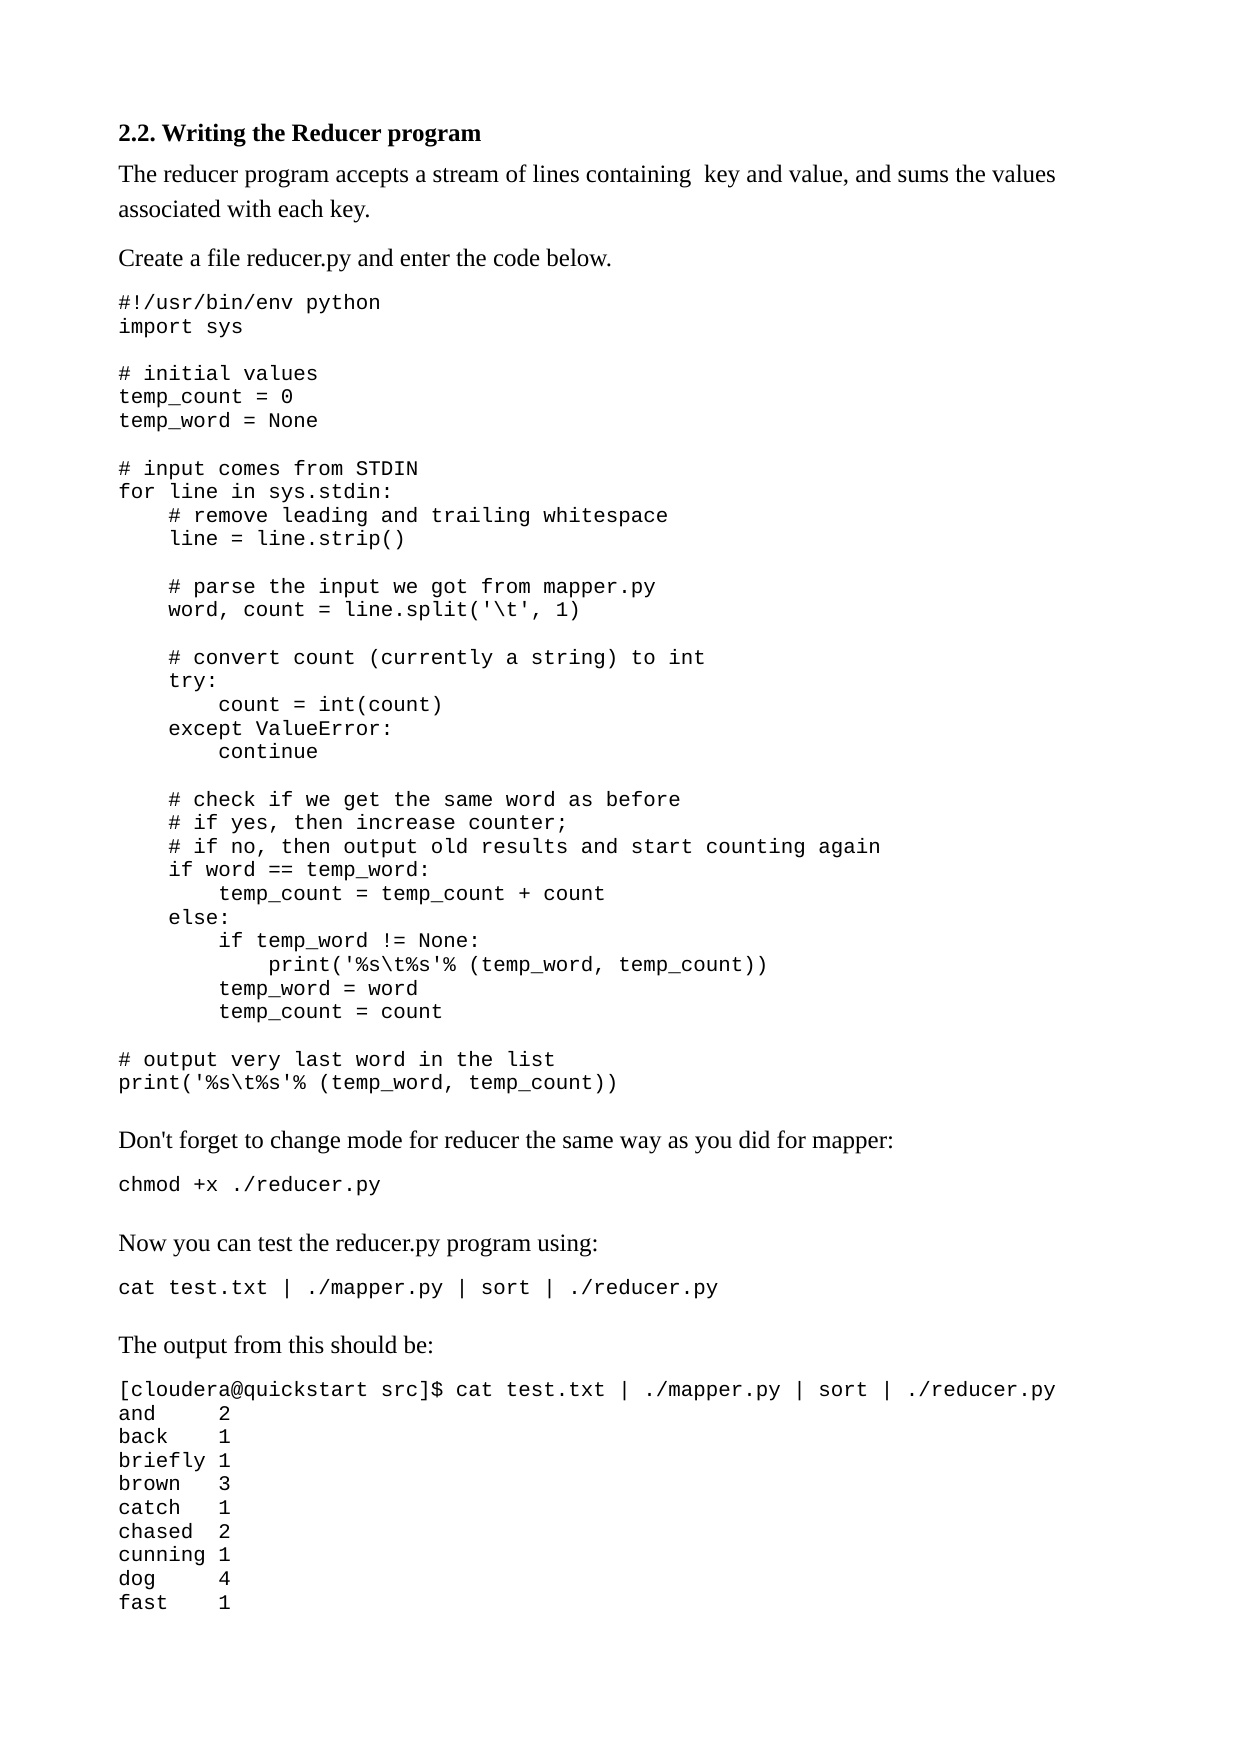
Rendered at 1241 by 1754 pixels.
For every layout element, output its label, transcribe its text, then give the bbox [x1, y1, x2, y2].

text try: [118, 670, 1122, 694]
text Don't forget to change mode for reducer the same way as you did for mapper: [118, 1125, 1122, 1154]
text # if no, then output old results and start counting again [118, 836, 1122, 859]
text # convert count (currently a string) to int [118, 647, 1122, 670]
text Now you can test the reducer.py program using: [118, 1228, 1122, 1256]
text chased 2 [118, 1521, 1122, 1544]
text temp_word = None [118, 410, 1122, 434]
text print('%s\t%s'% (temp_word, temp_count)) [118, 1072, 1122, 1096]
text count = int(count) [118, 694, 1122, 718]
text Create a file reducer.py and enter the code below. [118, 243, 1122, 272]
text catch 1 [118, 1497, 1122, 1521]
text word, count = line.split('\t', 1) [118, 599, 1122, 623]
text [cloudera@quickstart src]$ cat test.txt | ./mapper.py | sort | ./reducer.py [118, 1379, 1122, 1402]
text else: [118, 907, 1122, 930]
text continue [118, 741, 1122, 765]
text The reducer program accepts a stream of lines containing key and value, and sums the values associated with each key. [118, 159, 1122, 223]
text import sys [118, 316, 1122, 339]
text if temp_word != None: [118, 930, 1122, 954]
text for line in sys.stdin: [118, 481, 1122, 505]
text # check if we get the same word as before [118, 788, 1122, 812]
text # parse the input we got from mapper.py [118, 576, 1122, 599]
text briefly 1 [118, 1450, 1122, 1473]
text # remove leading and trailing whitespace [118, 505, 1122, 528]
text #!/usr/bin/env python [118, 292, 1122, 316]
text # input comes from STDIN [118, 457, 1122, 481]
text back 1 [118, 1426, 1122, 1450]
text temp_word = word [118, 978, 1122, 1001]
text cat test.txt | ./mapper.py | sort | ./reducer.py [118, 1277, 1122, 1300]
text # if yes, then increase counter; [118, 812, 1122, 836]
text cunning 1 [118, 1544, 1122, 1568]
text print('%s\t%s'% (temp_word, temp_count)) [118, 954, 1122, 978]
text temp_count = temp_count + count [118, 883, 1122, 907]
text The output from this should be: [118, 1330, 1122, 1358]
text # output very last word in the list [118, 1049, 1122, 1072]
text chmod +x ./reducer.py [118, 1174, 1122, 1198]
text temp_count = count [118, 1001, 1122, 1025]
text temp_count = 0 [118, 387, 1122, 410]
text # initial values [118, 363, 1122, 387]
text dog 4 [118, 1568, 1122, 1592]
text and 2 [118, 1402, 1122, 1426]
text except ValueError: [118, 718, 1122, 741]
text fast 1 [118, 1592, 1122, 1615]
subtitle 2.2. Writing the Reducer program [118, 118, 1122, 147]
text brown 3 [118, 1473, 1122, 1497]
text if word == temp_word: [118, 859, 1122, 883]
text line = line.strip() [118, 528, 1122, 552]
